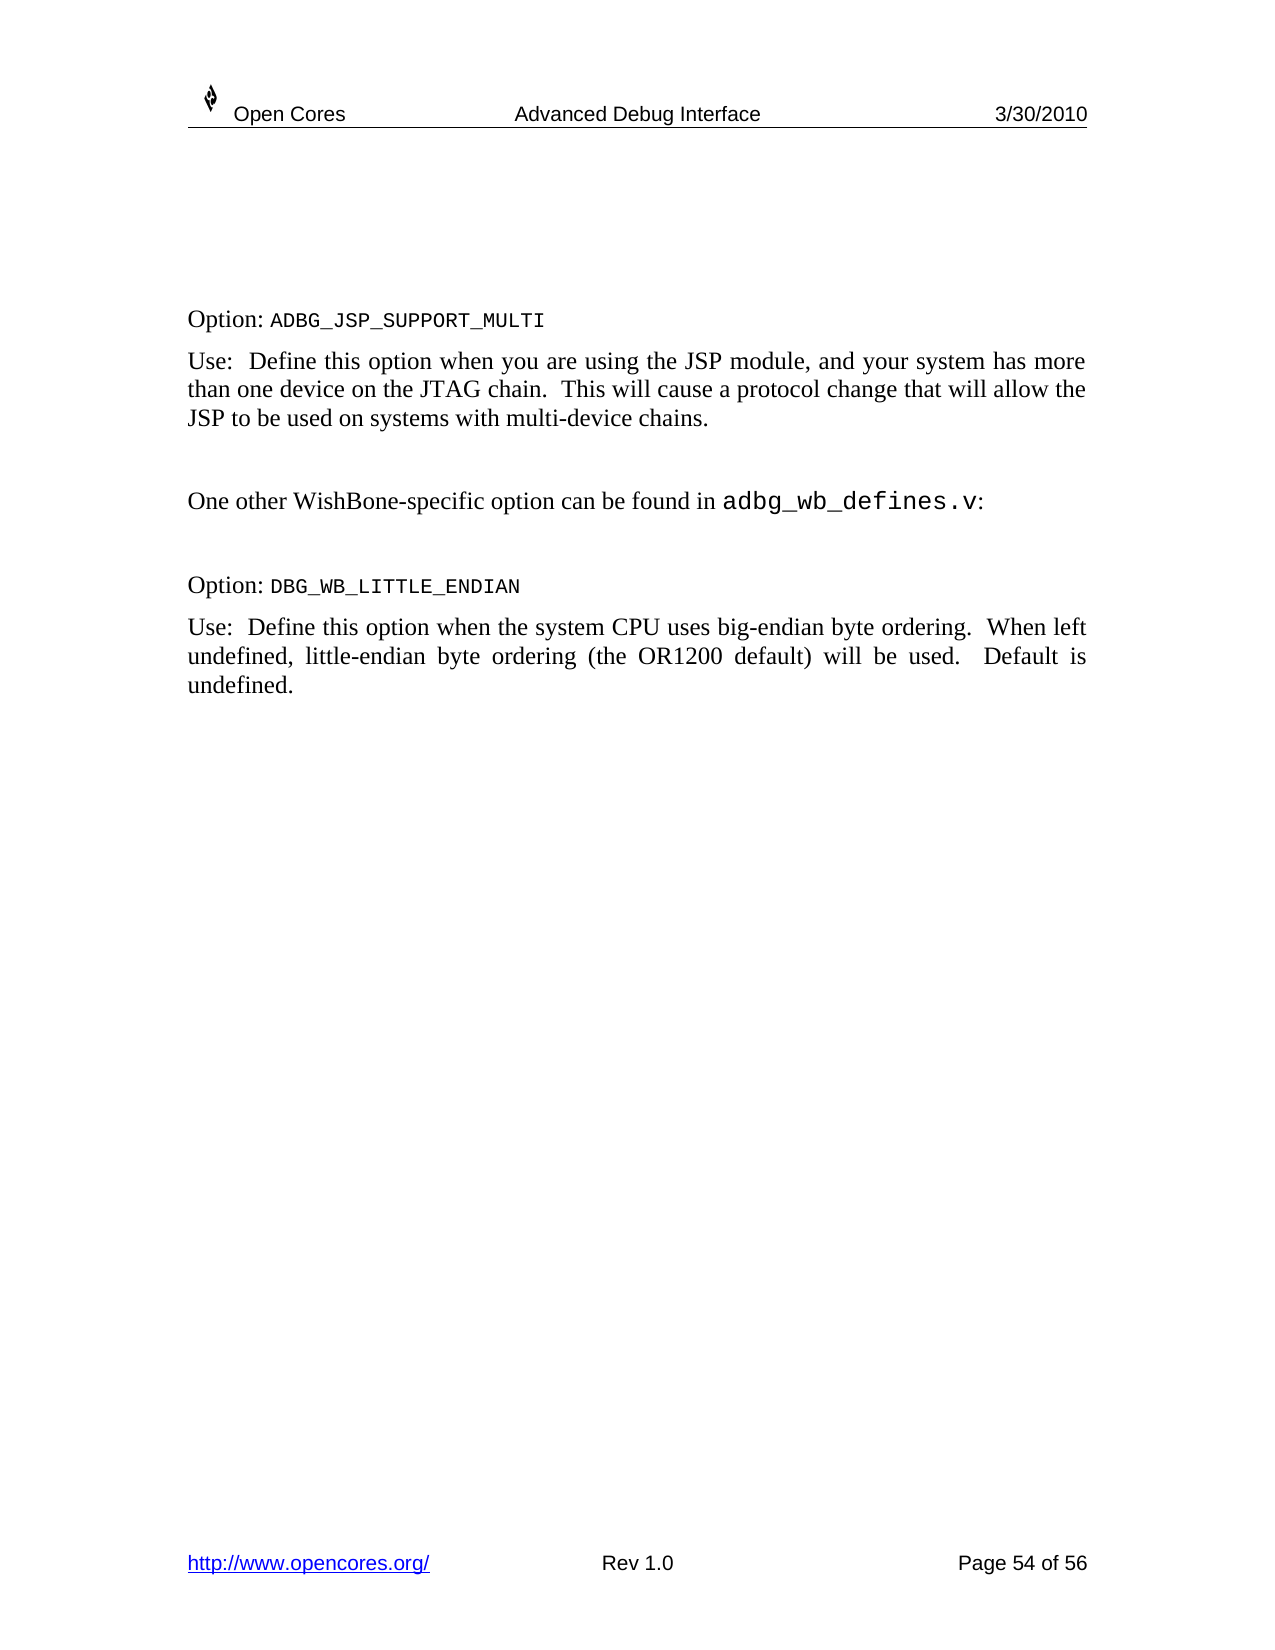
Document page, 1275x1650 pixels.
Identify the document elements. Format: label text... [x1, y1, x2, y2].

text Option: DBG_WB_LITTLE_ENDIAN [187, 570, 1087, 600]
text Use: Define this option when you are using the JSP module, and your system has more than one device on the JTAG chain. This will cause a protocol change that will allow the JSP to be used on systems with multi-device chains. [187, 346, 1087, 432]
text One other WishBone-specific option can be found in adbg_wb_defines.v: [187, 486, 1087, 517]
text Use: Define this option when the system CPU uses big-endian byte ordering. When left undefined, little-endian byte ordering (the OR1200 default) will be used. Default is undefined. [187, 612, 1087, 699]
text Option: ADBG_JSP_SUPPORT_MULTI [187, 304, 1087, 333]
